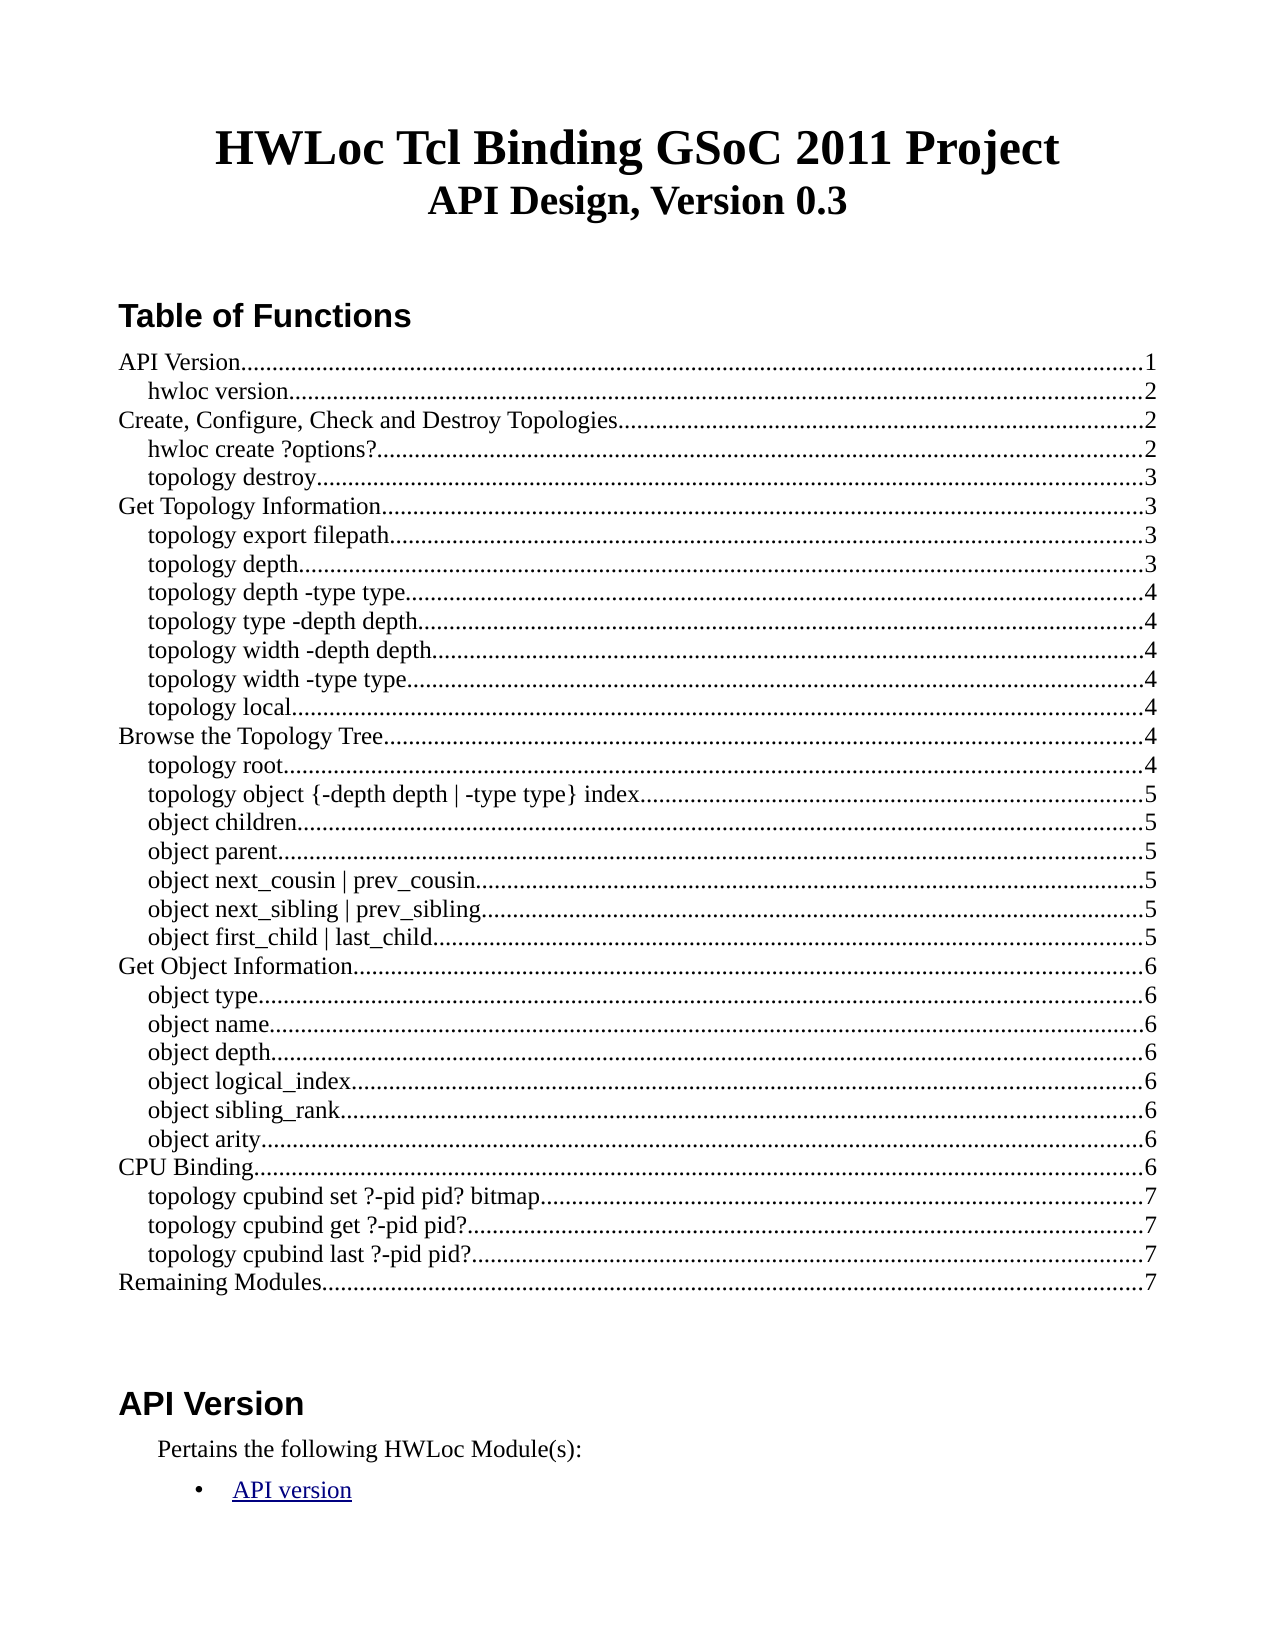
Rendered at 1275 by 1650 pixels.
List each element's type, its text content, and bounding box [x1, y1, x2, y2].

text hwloc version 2 [148, 376, 1157, 405]
text Browse the Topology Tree 4 [118, 721, 1157, 750]
text topology destroy 3 [148, 462, 1157, 491]
text topology type -depth depth 4 [148, 606, 1157, 635]
text API Design, Version 0.3 [118, 176, 1157, 223]
text Pertains the following HWLoc Module(s): [157, 1434, 1157, 1463]
text API Version 1 [118, 347, 1157, 376]
subtitle Table of Functions [118, 296, 1157, 335]
text HWLoc Tcl Binding GSoC 2011 Project [118, 118, 1157, 176]
text CPU Binding 6 [118, 1152, 1157, 1181]
text object first_child | last_child 5 [148, 922, 1157, 951]
text topology root 4 [148, 750, 1157, 779]
text hwloc create ?options? 2 [148, 434, 1157, 462]
text topology depth 3 [148, 549, 1157, 577]
list API version [194, 1475, 1157, 1504]
text Get Topology Information 3 [118, 491, 1157, 520]
text object logical_index 6 [148, 1066, 1157, 1095]
text Create, Configure, Check and Destroy Topologies 2 [118, 405, 1157, 434]
text topology width -depth depth 4 [148, 635, 1157, 664]
text topology cpubind last ?-pid pid? 7 [148, 1239, 1157, 1267]
text object depth 6 [148, 1037, 1157, 1066]
text topology local 4 [148, 692, 1157, 721]
text object next_sibling | prev_sibling 5 [148, 894, 1157, 922]
text object sibling_rank 6 [148, 1095, 1157, 1124]
text Remaining Modules 7 [118, 1267, 1157, 1296]
text object next_cousin | prev_cousin 5 [148, 865, 1157, 894]
text object parent 5 [148, 836, 1157, 865]
text topology cpubind set ?-pid pid? bitmap 7 [148, 1181, 1157, 1210]
text object name 6 [148, 1009, 1157, 1037]
text object arity 6 [148, 1124, 1157, 1152]
text topology object {-depth depth | -type type} index 5 [148, 779, 1157, 807]
text object type 6 [148, 980, 1157, 1009]
text Get Object Information 6 [118, 951, 1157, 980]
text object children 5 [148, 807, 1157, 836]
text topology depth -type type 4 [148, 577, 1157, 606]
text topology export filepath 3 [148, 520, 1157, 549]
text topology width -type type 4 [148, 664, 1157, 692]
text topology cpubind get ?-pid pid? 7 [148, 1210, 1157, 1239]
subtitle API Version [118, 1383, 1157, 1422]
